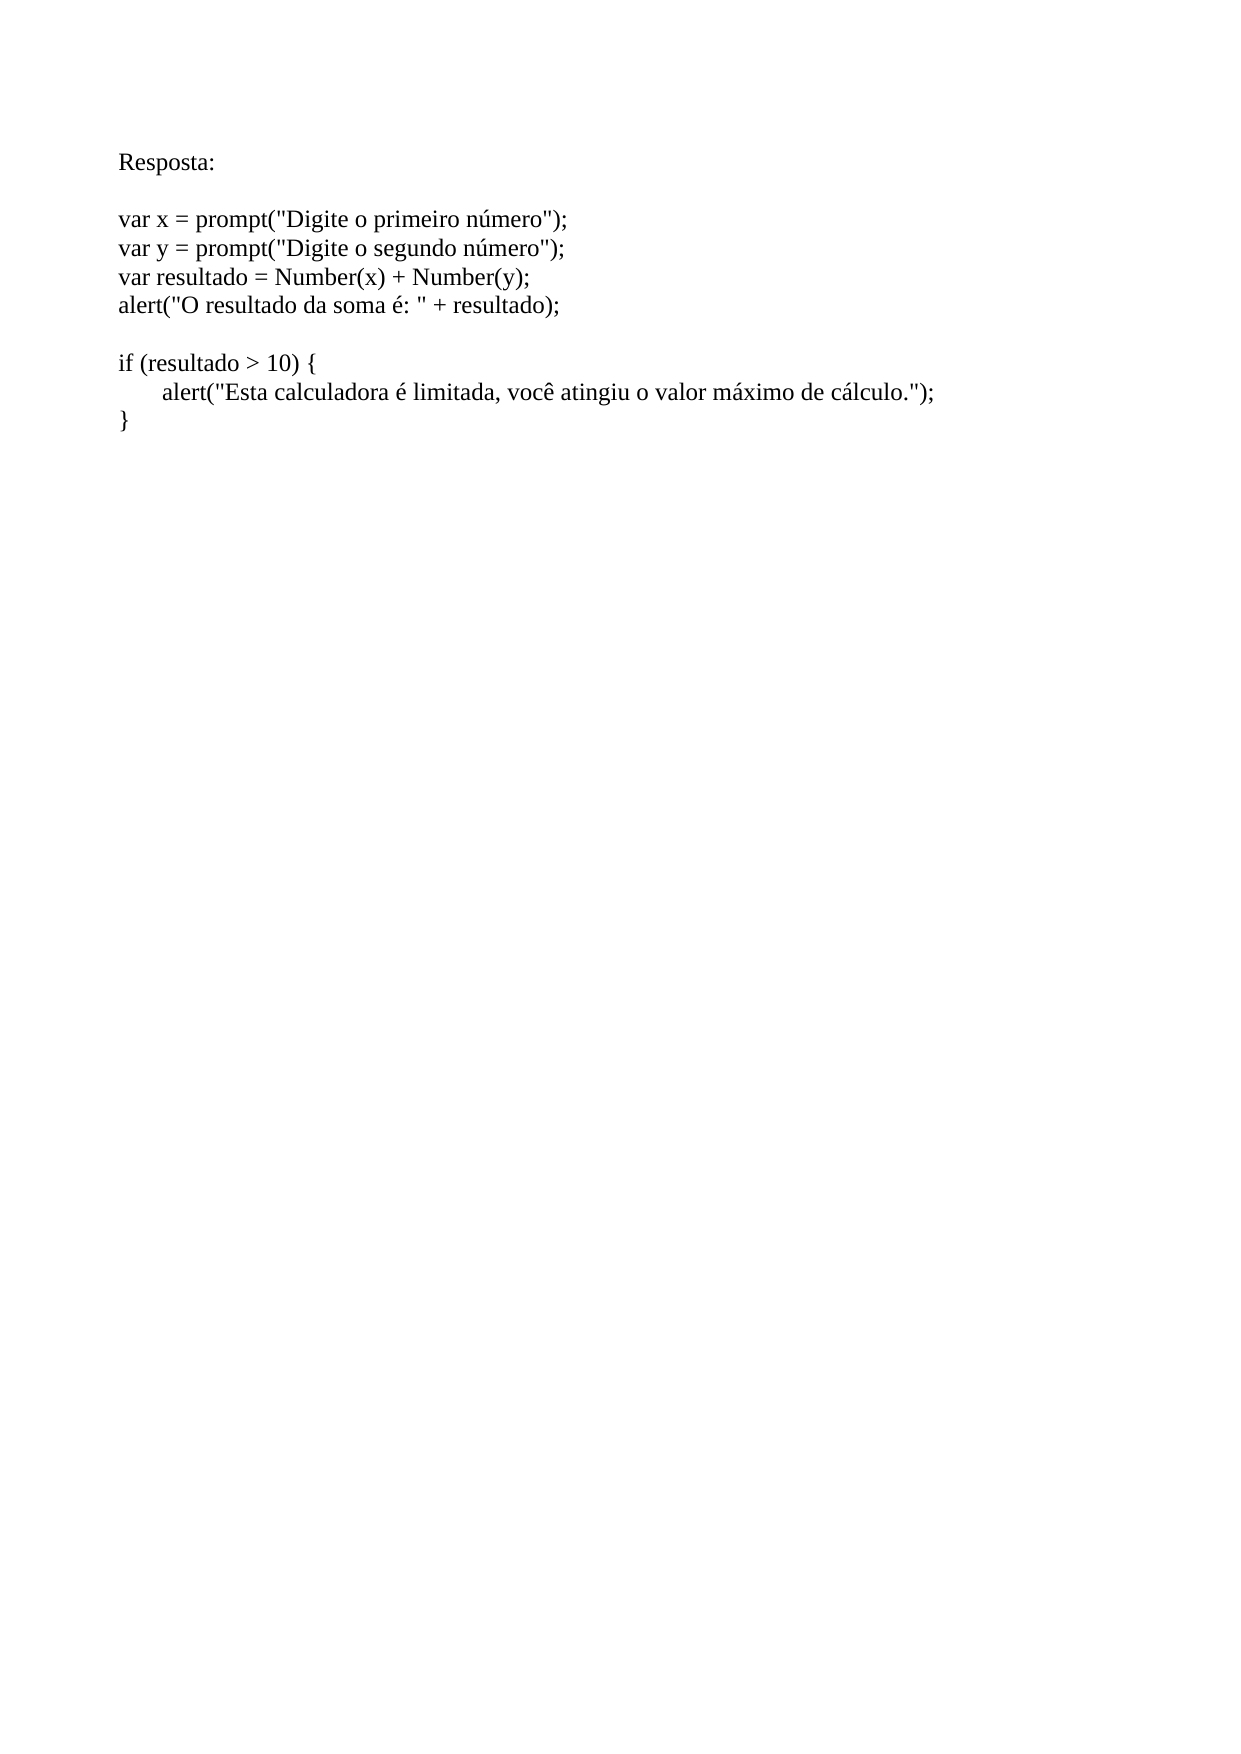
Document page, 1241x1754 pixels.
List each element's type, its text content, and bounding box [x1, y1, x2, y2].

text Resposta: [118, 147, 1122, 176]
text var x = prompt("Digite o primeiro número"); [118, 204, 1122, 233]
text var y = prompt("Digite o segundo número"); [118, 233, 1122, 262]
text } [118, 406, 1122, 434]
text if (resultado > 10) { [118, 348, 1122, 377]
text alert("Esta calculadora é limitada, você atingiu o valor máximo de cálculo."); [118, 377, 1122, 406]
text var resultado = Number(x) + Number(y); [118, 262, 1122, 291]
text alert("O resultado da soma é: " + resultado); [118, 291, 1122, 319]
